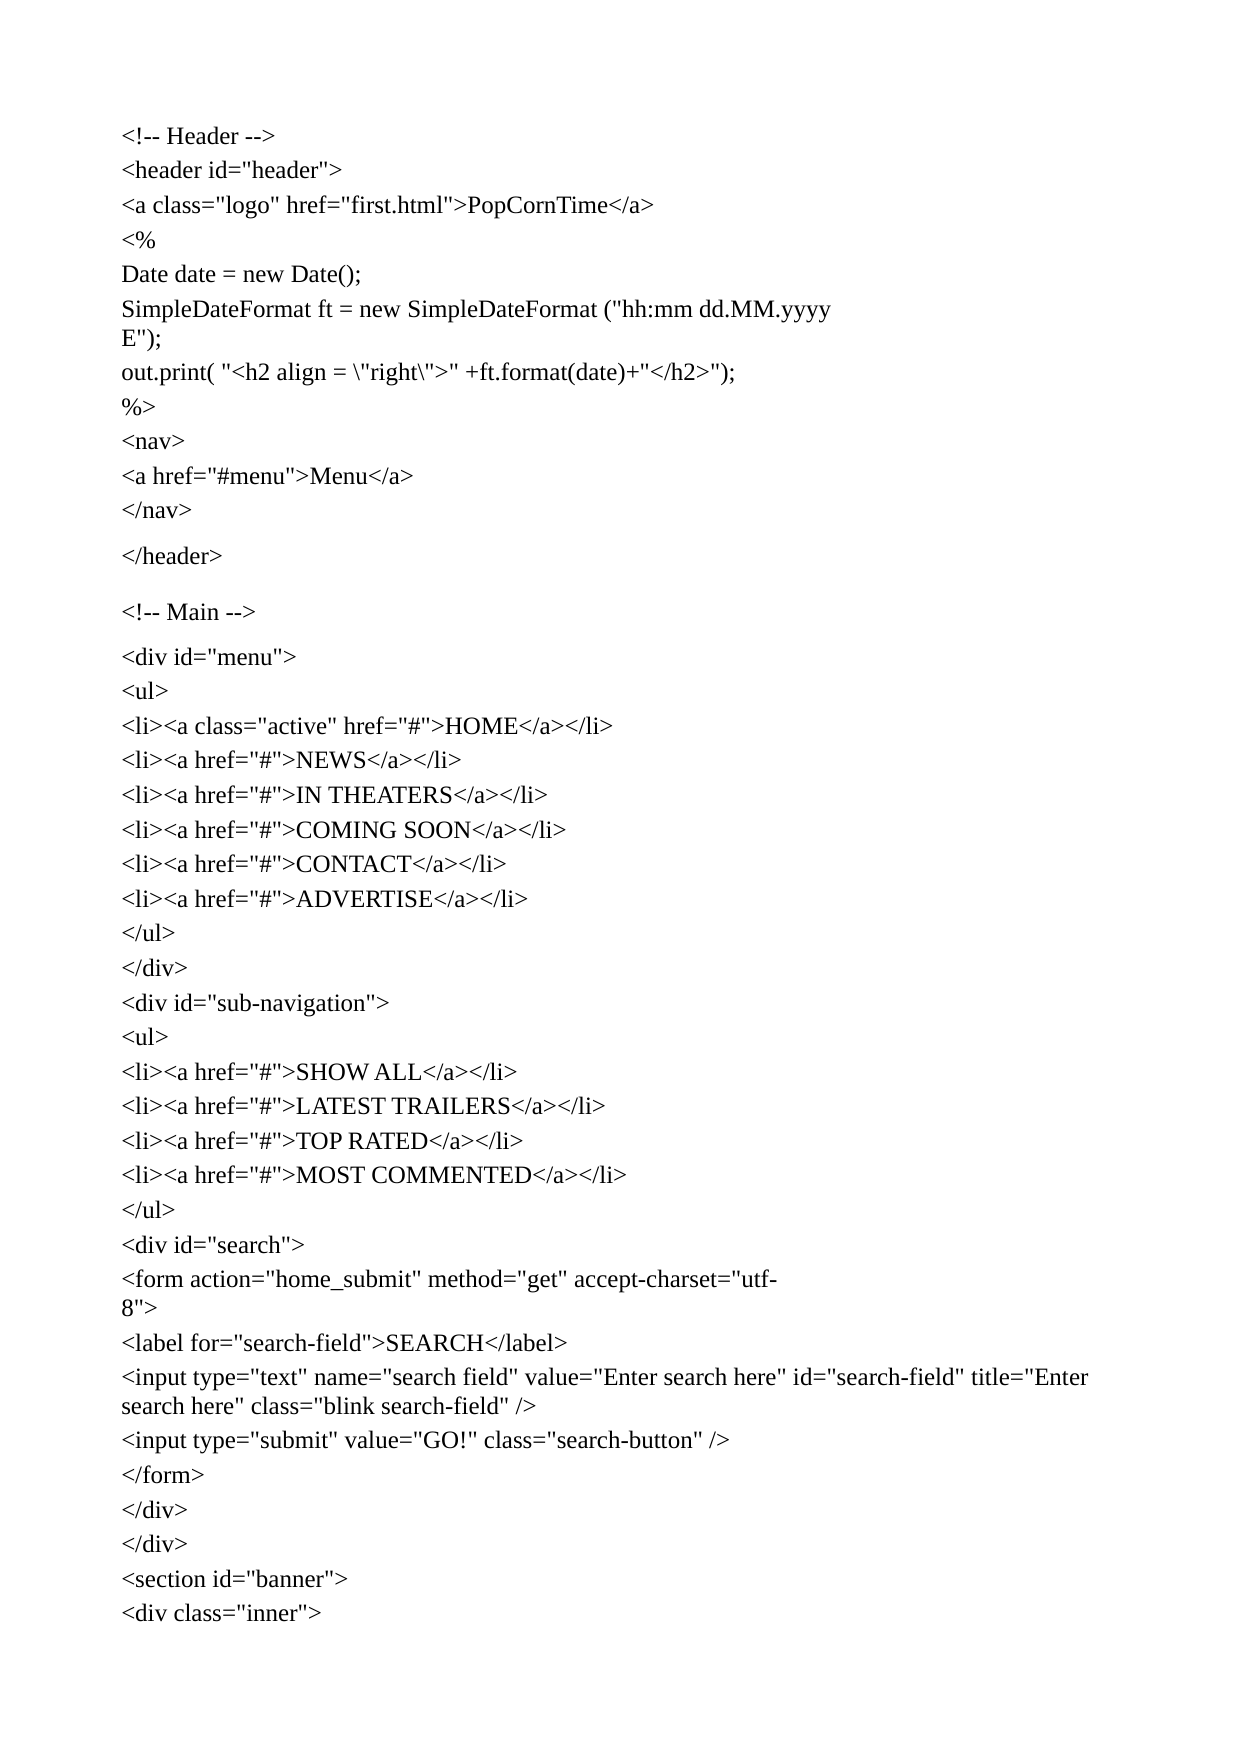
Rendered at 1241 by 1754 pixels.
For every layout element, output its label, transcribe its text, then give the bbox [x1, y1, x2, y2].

table_header </form> [118, 1457, 218, 1492]
table_header <li><a class="active" href="#">HOME</a></li> [118, 708, 618, 743]
table_header Date date = new Date(); [118, 256, 373, 291]
table_header <label for="search-field">SEARCH</label> [118, 1325, 575, 1359]
table_header </div> [118, 1492, 201, 1526]
table_header <li><a href="#">SHOW ALL</a></li> [118, 1054, 527, 1088]
table_header <ul> [118, 1019, 181, 1054]
table_header <li><a href="#">IN THEATERS</a></li> [118, 777, 557, 812]
table_header </div> [118, 1526, 201, 1561]
table_header <li><a href="#">ADVERTISE</a></li> [118, 881, 537, 916]
table_header <li><a href="#">LATEST TRAILERS</a></li> [118, 1089, 614, 1123]
table_header <input type="text" name="search field" value="Enter search here" id="search-field" title="Enter search here" class="blink search-field" /> [118, 1359, 1122, 1423]
table_header </ul> [118, 1192, 188, 1227]
table_header [118, 583, 136, 594]
table_header <!-- Main --> [118, 594, 269, 628]
table_header out.print( "<h2 align = \"right\">" +ft.format(date)+"</h2>"); [118, 354, 741, 389]
table_header [118, 573, 136, 583]
table_header <li><a href="#">COMING SOON</a></li> [118, 812, 576, 846]
table_header <input type="submit" value="GO!" class="search-button" /> [118, 1423, 736, 1457]
table_header [118, 527, 136, 538]
table_header <!-- Header --> [118, 118, 289, 153]
table_header <li><a href="#">MOST COMMENTED</a></li> [118, 1158, 635, 1192]
table_header </div> [118, 950, 201, 985]
table_header <section id="banner"> [118, 1561, 358, 1596]
table_header <li><a href="#">NEWS</a></li> [118, 743, 471, 777]
table_header <header id="header"> [118, 153, 354, 187]
table_header <a class="logo" href="first.html">PopCornTime</a> [118, 187, 658, 222]
table_header <li><a href="#">CONTACT</a></li> [118, 846, 515, 881]
table_header <ul> [118, 674, 181, 708]
table_header </header> [118, 538, 237, 572]
table_header </nav> [118, 493, 206, 527]
table_header <div id="sub-navigation"> [118, 985, 399, 1019]
table_header </ul> [118, 916, 188, 950]
table_header <div id="search"> [118, 1227, 315, 1261]
table_header <form action="home_submit" method="get" accept-charset="utf-8"> [118, 1261, 815, 1325]
table_header <div class="inner"> [118, 1596, 332, 1630]
table_header [118, 628, 136, 639]
table_header SimpleDateFormat ft = new SimpleDateFormat ("hh:mm dd.MM.yyyy E"); [118, 291, 879, 354]
table_header %> [118, 389, 170, 423]
table_header <div id="menu"> [118, 639, 306, 673]
table_header <li><a href="#">TOP RATED</a></li> [118, 1123, 532, 1158]
table_header <% [118, 222, 170, 256]
table_header <a href="#menu">Menu</a> [118, 458, 421, 493]
table_header <nav> [118, 424, 199, 458]
